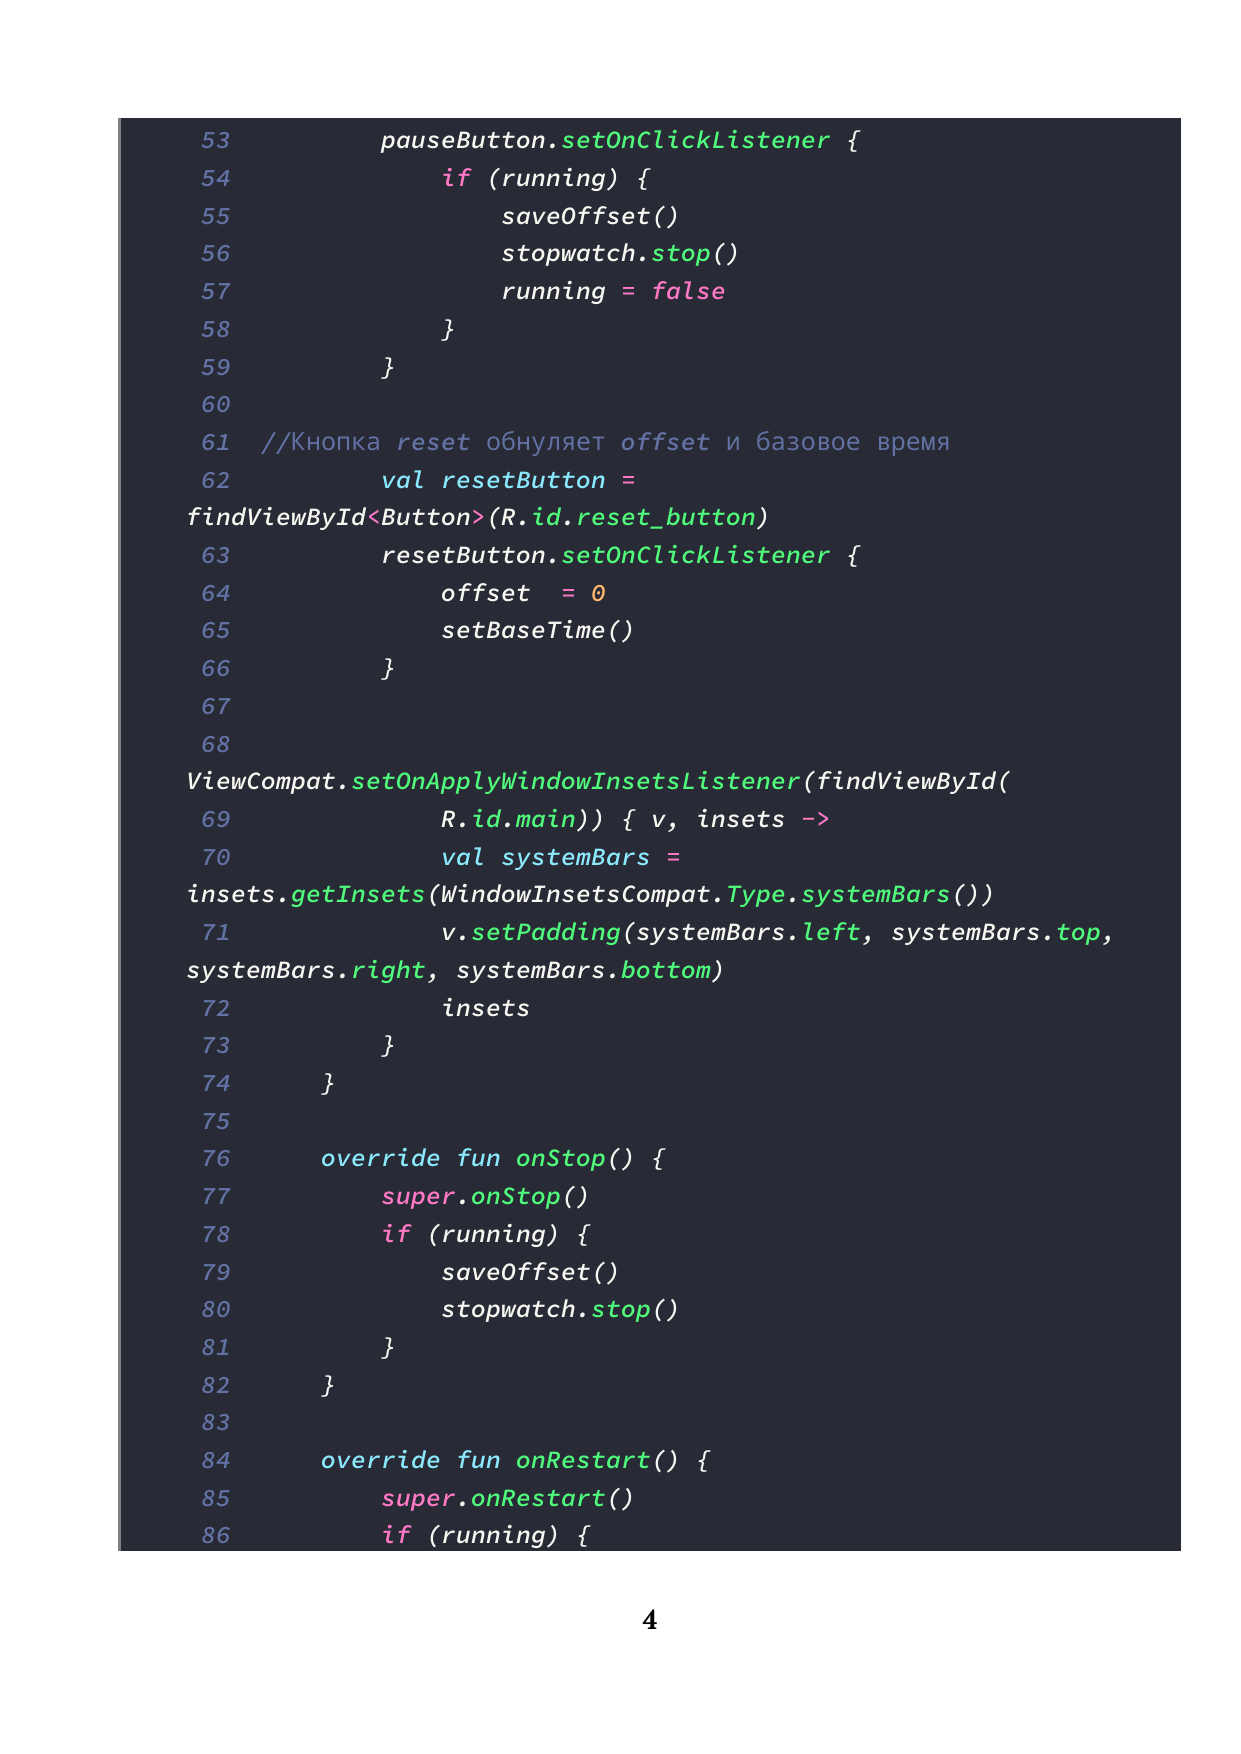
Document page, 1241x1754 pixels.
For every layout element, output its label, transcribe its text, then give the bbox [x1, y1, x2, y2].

text 84 override fun onRestart() { [121, 1438, 1181, 1475]
text 65 setBaseTime() [121, 608, 1181, 646]
text 77 super.onStop() [121, 1174, 1181, 1211]
text 61 //Кнопка reset обнуляет offset и базовое время [121, 420, 1181, 457]
text 60 [121, 382, 1181, 419]
text 57 running = false [121, 269, 1181, 306]
text 69 R.id.main)) { v, insets -> [121, 797, 1181, 834]
text 63 resetButton.setOnClickListener { [121, 533, 1181, 570]
text 68 ViewCompat.setOnApplyWindowInsetsListener(findViewById( [121, 721, 1181, 797]
text 75 [121, 1098, 1181, 1136]
text 64 offset = 0 [121, 571, 1181, 608]
text 82 } [121, 1362, 1181, 1400]
text 83 [121, 1400, 1181, 1438]
text 56 stopwatch.stop() [121, 231, 1181, 269]
text 58 } [121, 307, 1181, 344]
text 79 saveOffset() [121, 1249, 1181, 1287]
text 70 val systemBars = insets.getInsets(WindowInsetsCompat.Type.systemBars()) [121, 834, 1181, 910]
text 78 if (running) { [121, 1212, 1181, 1249]
text 62 val resetButton = findViewById<Button>(R.id.reset_button) [121, 457, 1181, 533]
text 59 } [121, 344, 1181, 382]
text 76 override fun onStop() { [121, 1136, 1181, 1174]
text 72 insets [121, 985, 1181, 1023]
text 81 } [121, 1325, 1181, 1362]
text 73 } [121, 1023, 1181, 1061]
text 67 [121, 684, 1181, 721]
text 55 saveOffset() [121, 193, 1181, 231]
text 54 if (running) { [121, 156, 1181, 193]
text 74 } [121, 1061, 1181, 1098]
text 66 } [121, 646, 1181, 683]
text 85 super.onRestart() [121, 1476, 1181, 1513]
text 86 if (running) { [121, 1513, 1181, 1551]
text 80 stopwatch.stop() [121, 1287, 1181, 1324]
text 71 v.setPadding(systemBars.left, systemBars.top, systemBars.right, systemBars.bottom) [121, 910, 1181, 985]
text 53 pauseButton.setOnClickListener { [121, 118, 1181, 156]
